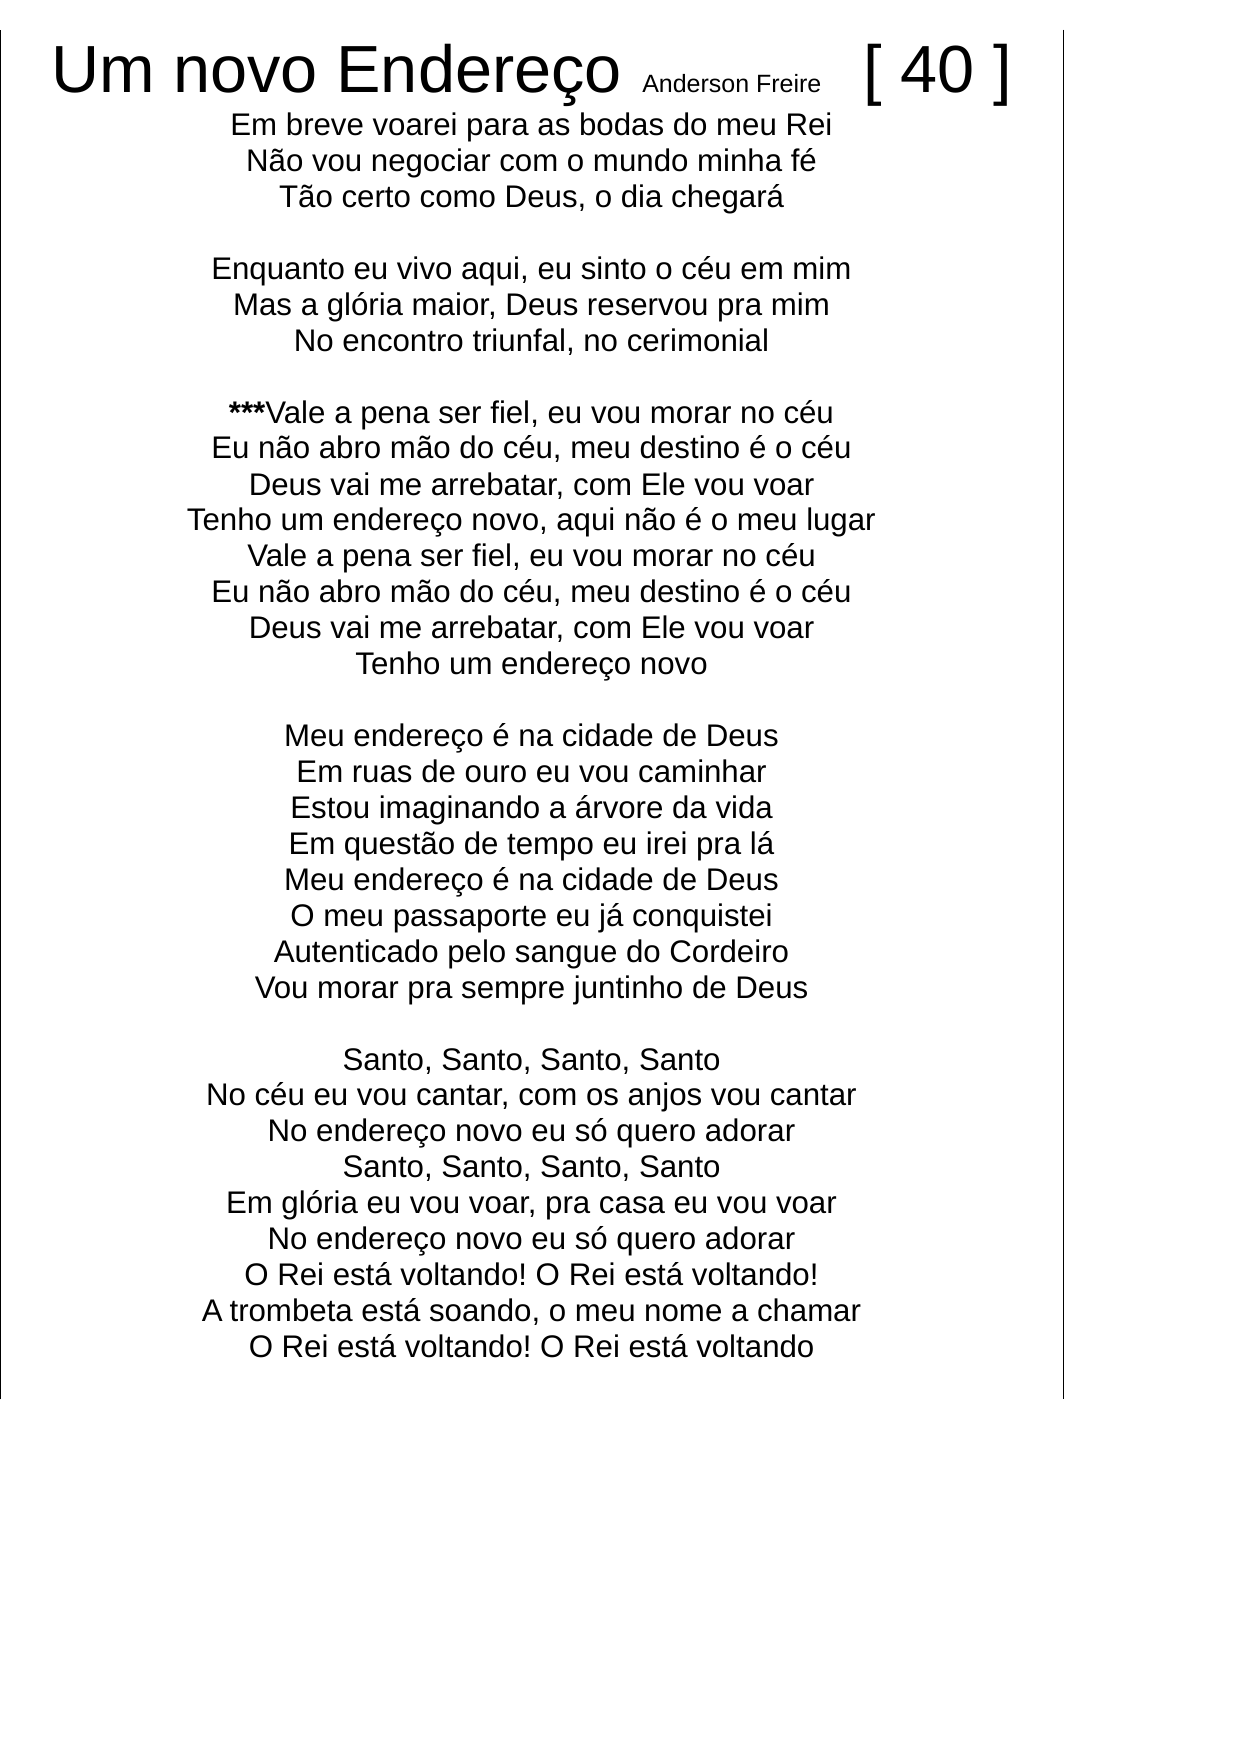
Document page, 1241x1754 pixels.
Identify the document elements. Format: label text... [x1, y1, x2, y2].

text No encontro triunfal, no cerimonial [29, 322, 1033, 358]
text Tenho um endereço novo [29, 645, 1033, 681]
text Vale a pena ser fiel, eu vou morar no céu [29, 537, 1033, 573]
text Santo, Santo, Santo, Santo [29, 1148, 1033, 1184]
text Um novo Endereço Anderson Freire [ 40 ] [29, 29, 1033, 106]
text Não vou negociar com o mundo minha fé [29, 142, 1033, 178]
text O Rei está voltando! O Rei está voltando [29, 1328, 1033, 1364]
text Tão certo como Deus, o dia chegará [29, 178, 1033, 214]
text Estou imaginando a árvore da vida [29, 789, 1033, 825]
text O meu passaporte eu já conquistei [29, 897, 1033, 933]
text Autenticado pelo sangue do Cordeiro [29, 933, 1033, 969]
text Em breve voarei para as bodas do meu Rei [29, 106, 1033, 142]
text Deus vai me arrebatar, com Ele vou voar [29, 466, 1033, 501]
text Mas a glória maior, Deus reservou pra mim [29, 286, 1033, 322]
text Deus vai me arrebatar, com Ele vou voar [29, 609, 1033, 645]
text Vou morar pra sempre juntinho de Deus [29, 969, 1033, 1004]
text Meu endereço é na cidade de Deus [29, 717, 1033, 753]
text Tenho um endereço novo, aqui não é o meu lugar [29, 501, 1033, 537]
text Eu não abro mão do céu, meu destino é o céu [29, 429, 1033, 466]
text O Rei está voltando! O Rei está voltando! [29, 1256, 1033, 1292]
text Eu não abro mão do céu, meu destino é o céu [29, 573, 1033, 609]
text Meu endereço é na cidade de Deus [29, 861, 1033, 897]
text Santo, Santo, Santo, Santo [29, 1041, 1033, 1076]
text Em ruas de ouro eu vou caminhar [29, 753, 1033, 789]
text Em questão de tempo eu irei pra lá [29, 825, 1033, 861]
text Enquanto eu vivo aqui, eu sinto o céu em mim [29, 250, 1033, 286]
text No endereço novo eu só quero adorar [29, 1112, 1033, 1148]
text Em glória eu vou voar, pra casa eu vou voar [29, 1184, 1033, 1220]
text No endereço novo eu só quero adorar [29, 1220, 1033, 1256]
text A trombeta está soando, o meu nome a chamar [29, 1292, 1033, 1328]
text ***Vale a pena ser fiel, eu vou morar no céu [29, 394, 1033, 429]
text No céu eu vou cantar, com os anjos vou cantar [29, 1076, 1033, 1112]
